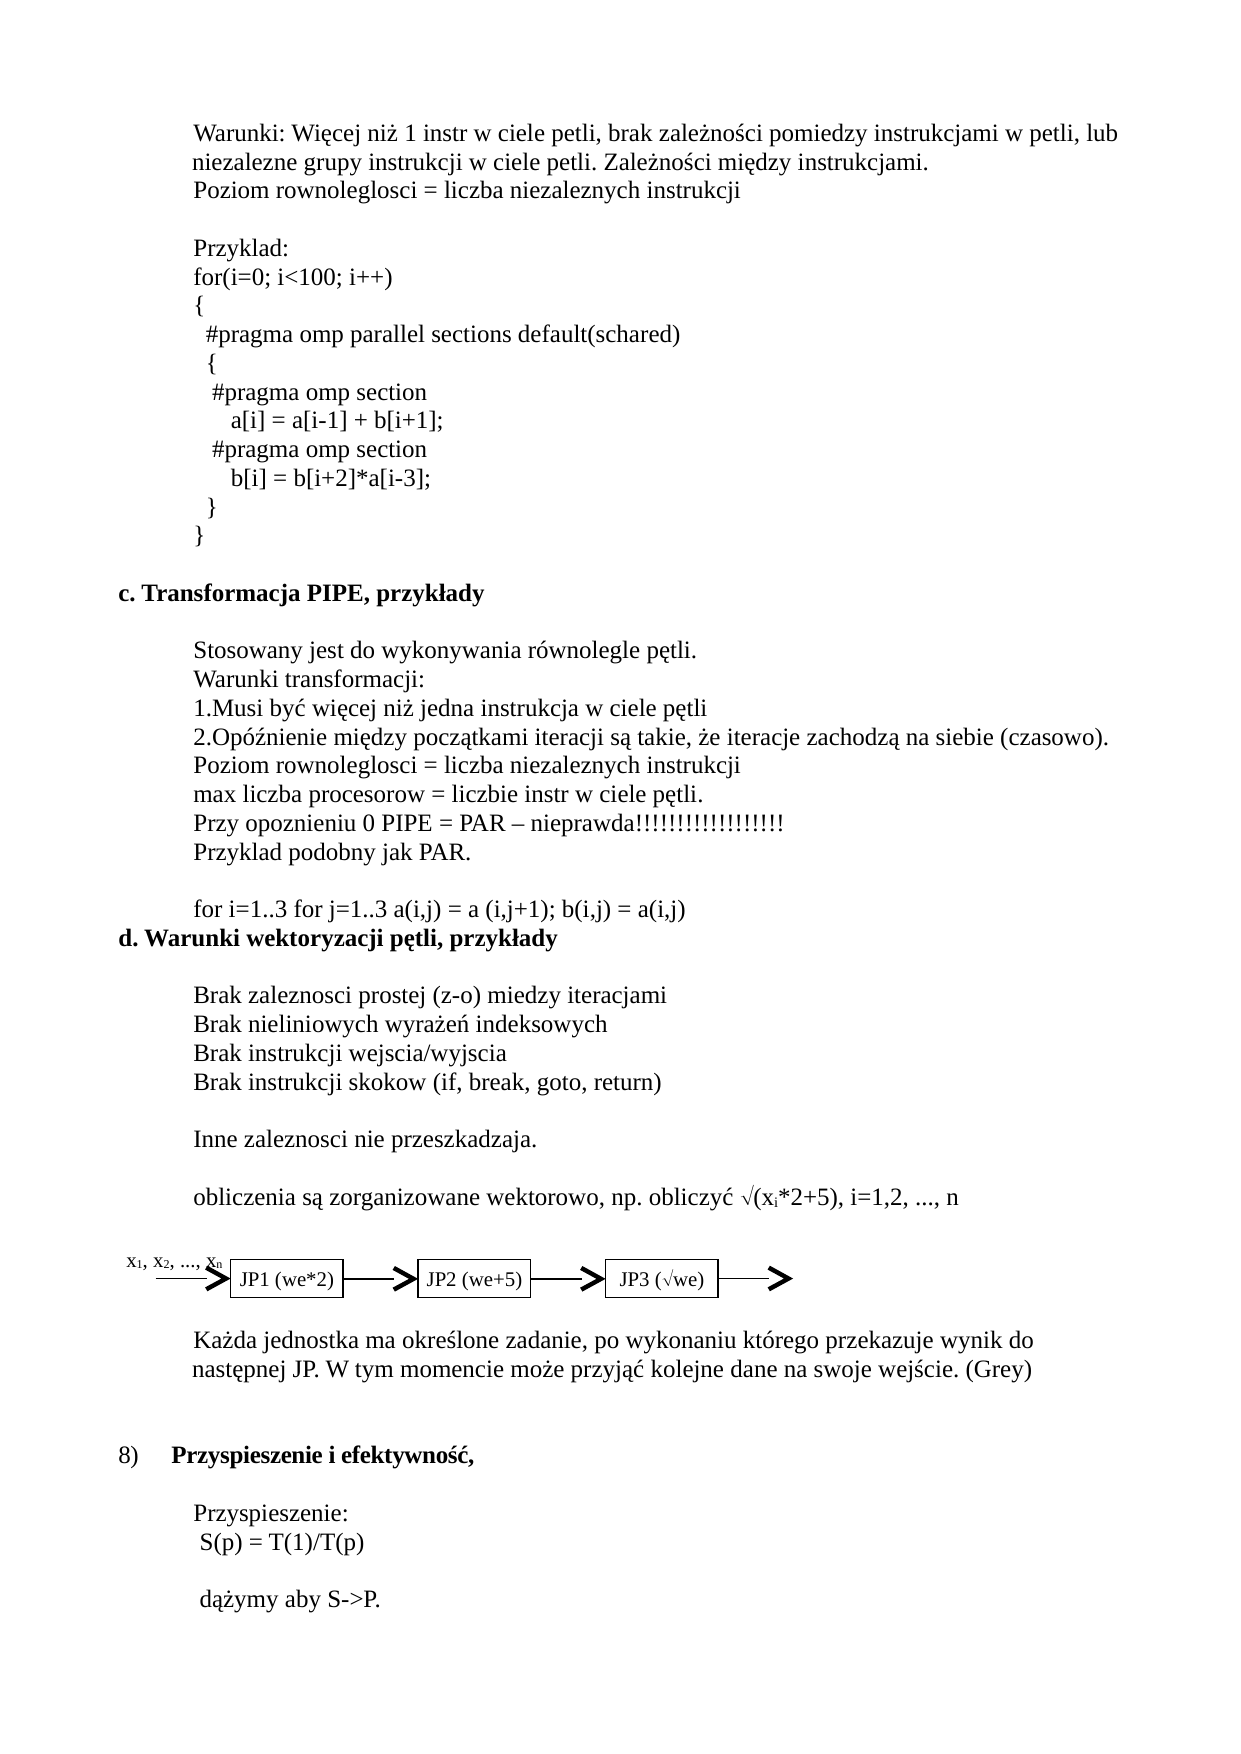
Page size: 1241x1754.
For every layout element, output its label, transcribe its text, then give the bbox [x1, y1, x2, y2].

list Przyspieszenie i efektywność, [118, 1441, 1122, 1469]
text Warunki transformacji: [118, 664, 1122, 693]
text a[i] = a[i-1] + b[i+1]; [118, 406, 1122, 434]
text { [118, 348, 1122, 377]
text #pragma omp parallel sections default(schared) [118, 319, 1122, 348]
text } [118, 521, 1122, 549]
text #pragma omp section [118, 377, 1122, 406]
text for(i=0; i<100; i++) [118, 262, 1122, 291]
text Inne zaleznosci nie przeszkadzaja. [118, 1124, 1122, 1153]
text Brak nieliniowych wyrażeń indeksowych [118, 1009, 1122, 1038]
text Brak instrukcji skokow (if, break, goto, return) [118, 1067, 1122, 1096]
text Stosowany jest do wykonywania równolegle pętli. [118, 636, 1122, 664]
text c. Transformacja PIPE, przykłady [118, 578, 1122, 607]
text max liczba procesorow = liczbie instr w ciele pętli. [118, 779, 1122, 808]
text b[i] = b[i+2]*a[i-3]; [118, 463, 1122, 492]
text Każda jednostka ma określone zadanie, po wykonaniu którego przekazuje wynik do następnej JP. W tym momencie może przyjąć kolejne dane na swoje wejście. (Grey) [192, 1326, 1122, 1383]
text Poziom rownoleglosci = liczba niezaleznych instrukcji [118, 751, 1122, 779]
text #pragma omp section [118, 434, 1122, 463]
text { [118, 291, 1122, 319]
text dążymy aby S->P. [118, 1584, 1122, 1613]
text } [118, 492, 1122, 521]
text Poziom rownoleglosci = liczba niezaleznych instrukcji [192, 176, 1122, 204]
text Warunki: Więcej niż 1 instr w ciele petli, brak zależności pomiedzy instrukcjami w petli, lub niezalezne grupy instrukcji w ciele petli. Zależności między instrukcjami. [192, 118, 1122, 176]
text obliczenia są zorganizowane wektorowo, np. obliczyć (xi*2+5), i=1,2, ..., n [118, 1182, 1122, 1211]
text 2.Opóźnienie między początkami iteracji są takie, że iteracje zachodzą na siebie (czasowo). [192, 722, 1122, 751]
text for i=1..3 for j=1..3 a(i,j) = a (i,j+1); b(i,j) = a(i,j) [118, 894, 1122, 923]
text Przyklad podobny jak PAR. [118, 837, 1122, 866]
text S(p) = T(1)/T(p) [118, 1527, 1122, 1556]
text Przy opoznieniu 0 PIPE = PAR – nieprawda!!!!!!!!!!!!!!!!!! [118, 808, 1122, 837]
text Brak zaleznosci prostej (z-o) miedzy iteracjami [118, 981, 1122, 1009]
text Brak instrukcji wejscia/wyjscia [118, 1038, 1122, 1067]
text 1.Musi być więcej niż jedna instrukcja w ciele pętli [118, 693, 1122, 722]
text Przyspieszenie: [118, 1498, 1122, 1527]
text d. Warunki wektoryzacji pętli, przykłady [118, 923, 1122, 952]
text Przyklad: [118, 233, 1122, 262]
